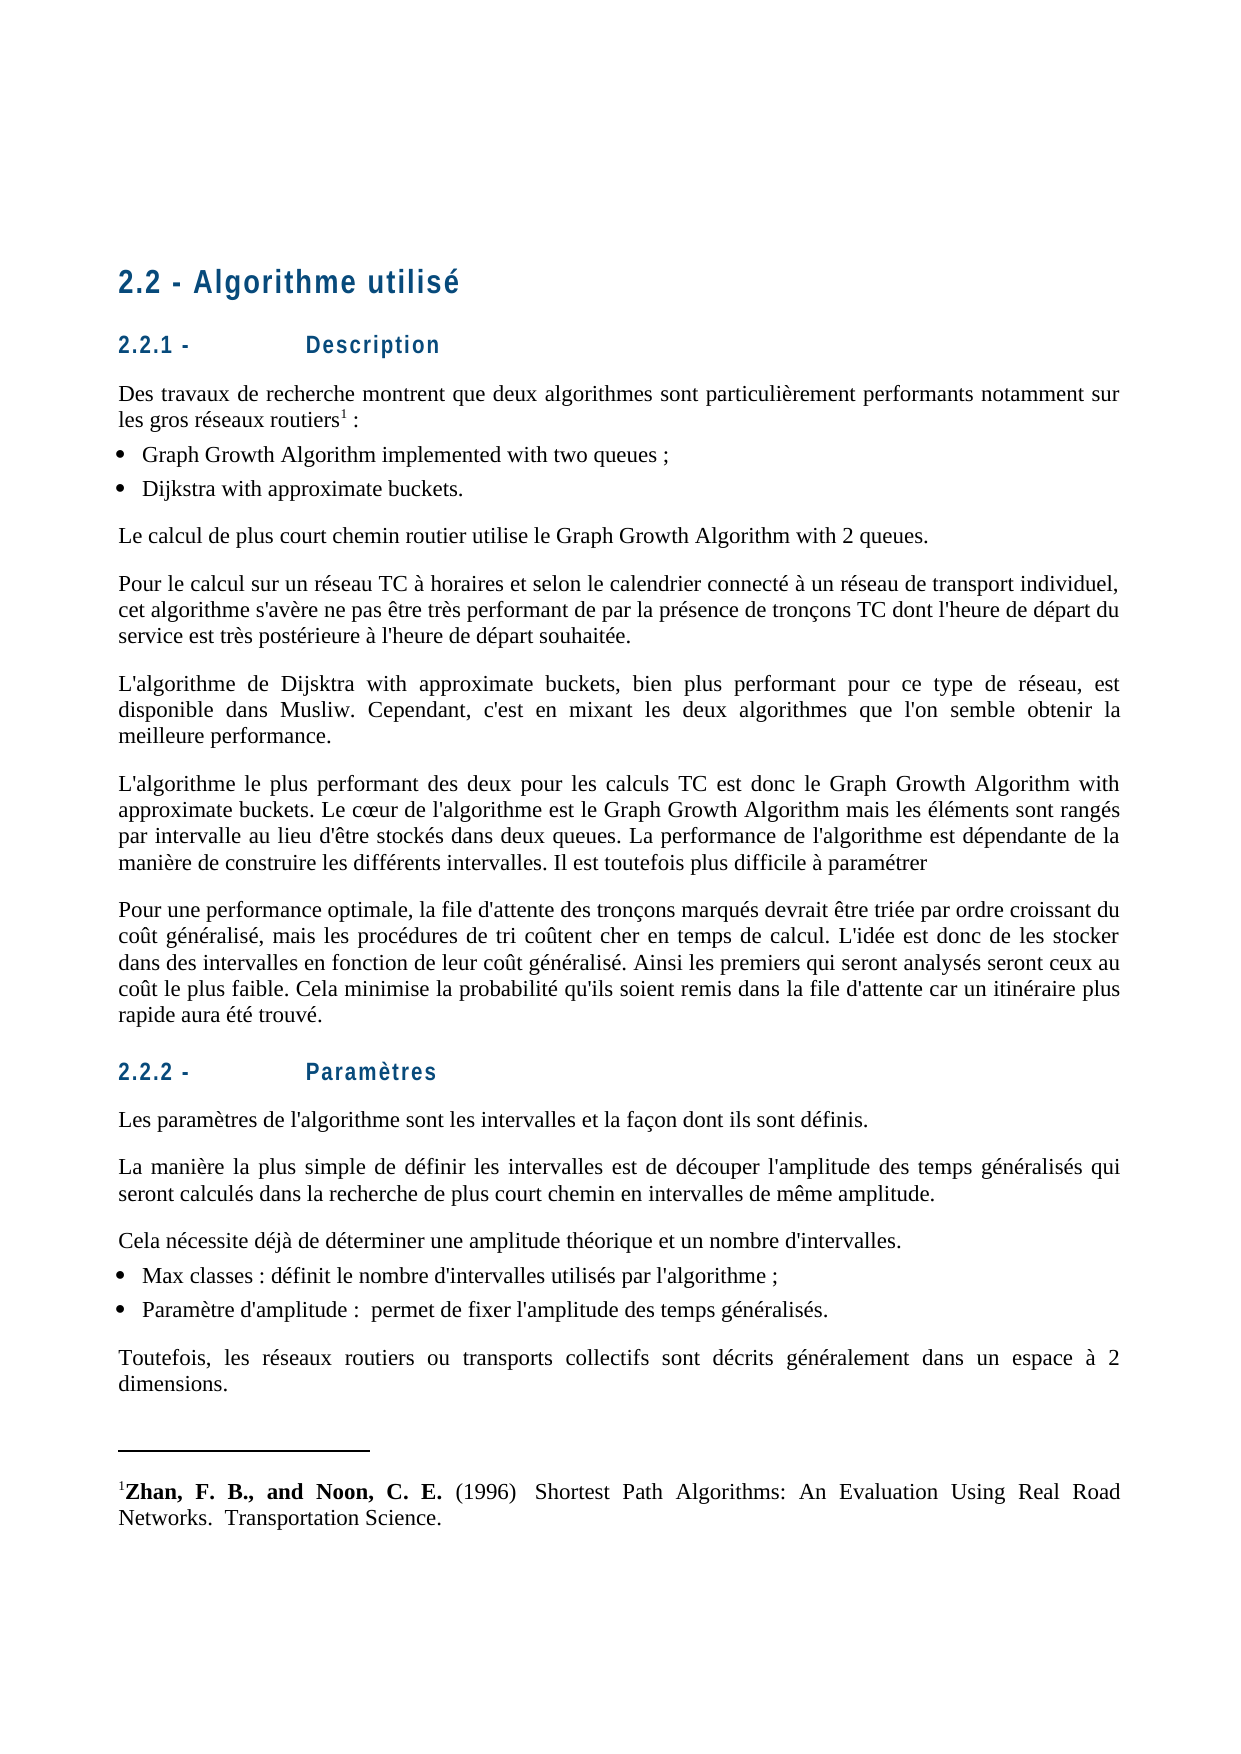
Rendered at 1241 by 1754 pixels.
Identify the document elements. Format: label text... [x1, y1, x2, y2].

list Paramètre d'amplitude : permet de fixer l'amplitude des temps généralisés. [116, 1296, 1127, 1323]
text Des travaux de recherche montrent que deux algorithmes sont particulièrement performants notamment sur les gros réseaux routiers : [118, 380, 1122, 432]
subtitle Paramètres [118, 1057, 1122, 1085]
list Max classes : définit le nombre d'intervalles utilisés par l'algorithme ; [116, 1262, 1127, 1288]
text L'algorithme le plus performant des deux pour les calculs TC est donc le Graph Growth Algorithm with approximate buckets. Le cœur de l'algorithme est le Graph Growth Algorithm mais les éléments sont rangés par intervalle au lieu d'être stockés dans deux queues. La performance de l'algorithme est dépendante de la manière de construire les différents intervalles. Il est toutefois plus difficile à paramétrer [118, 769, 1122, 875]
text L'algorithme de Dijsktra with approximate buckets, bien plus performant pour ce type de réseau, est disponible dans Musliw. Cependant, c'est en mixant les deux algorithmes que l'on semble obtenir la meilleure performance. [118, 670, 1122, 749]
text Le calcul de plus court chemin routier utilise le Graph Growth Algorithm with 2 queues. [118, 523, 1122, 549]
text Pour une performance optimale, la file d'attente des tronçons marqués devrait être triée par ordre croissant du coût généralisé, mais les procédures de tri coûtent cher en temps de calcul. L'idée est donc de les stocker dans des intervalles en fonction de leur coût généralisé. Ainsi les premiers qui seront analysés seront ceux au coût le plus faible. Cela minimise la probabilité qu'ils soient remis dans la file d'attente car un itinéraire plus rapide aura été trouvé. [118, 896, 1122, 1028]
list Graph Growth Algorithm implemented with two queues ; [116, 441, 1127, 467]
text Pour le calcul sur un réseau TC à horaires et selon le calendrier connecté à un réseau de transport individuel, cet algorithme s'avère ne pas être très performant de par la présence de tronçons TC dont l'heure de départ du service est très postérieure à l'heure de départ souhaitée. [118, 570, 1122, 649]
text La manière la plus simple de définir les intervalles est de découper l'amplitude des temps généralisés qui seront calculés dans la recherche de plus court chemin en intervalles de même amplitude. [118, 1153, 1122, 1206]
subtitle Algorithme utilisé [118, 263, 1122, 301]
text Zhan, F. B., and Noon, C. E. (1996) Shortest Path Algorithms: An Evaluation Using Real Road Networks. Transportation Science. [118, 1478, 1122, 1531]
text Cela nécessite déjà de déterminer une amplitude théorique et un nombre d'intervalles. [118, 1227, 1122, 1253]
text Les paramètres de l'algorithme sont les intervalles et la façon dont ils sont définis. [118, 1106, 1122, 1133]
subtitle Description [118, 330, 1122, 359]
list Dijkstra with approximate buckets. [116, 475, 1127, 502]
text Toutefois, les réseaux routiers ou transports collectifs sont décrits généralement dans un espace à 2 dimensions. [118, 1343, 1122, 1396]
